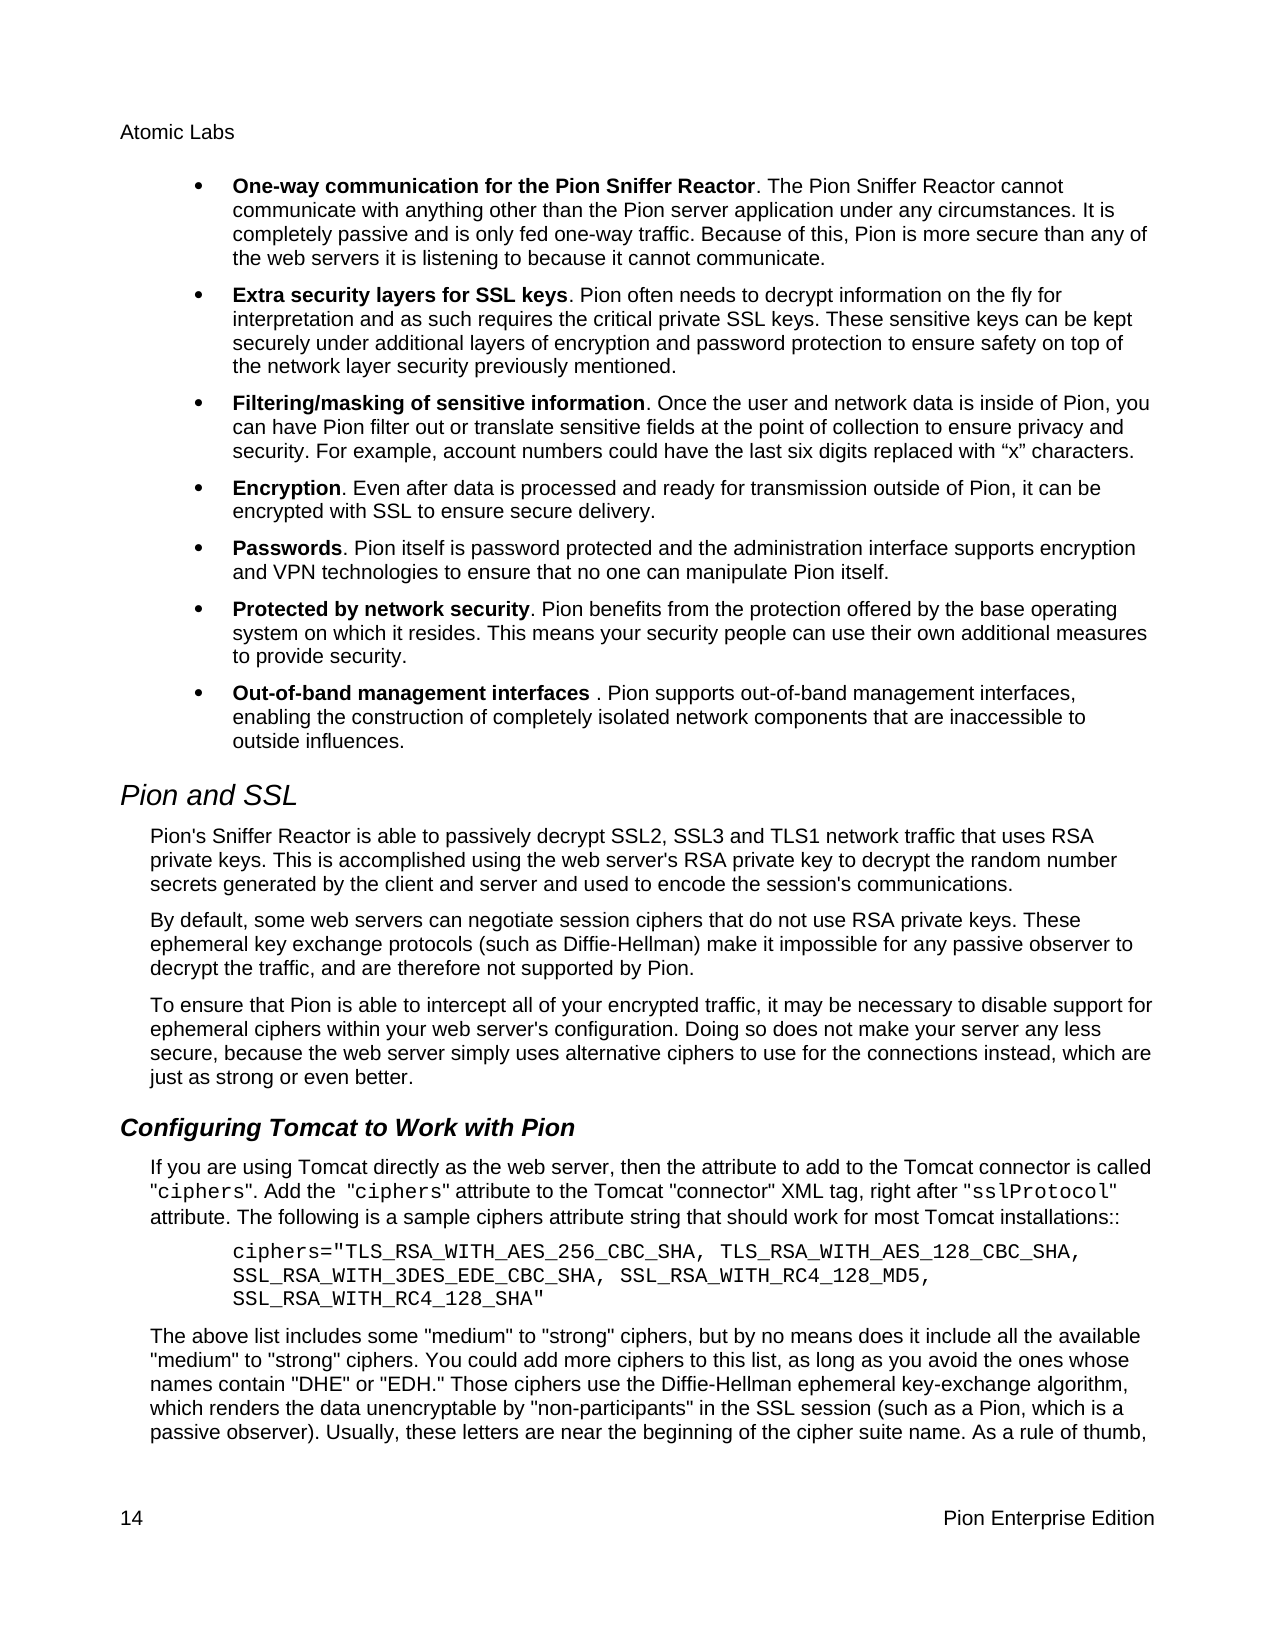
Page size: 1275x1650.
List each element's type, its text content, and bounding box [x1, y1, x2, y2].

list Out-of-band management interfaces . Pion supports out-of-band management interfaces, enabling the construction of completely isolated network components that are inaccessible to outside influences. [195, 681, 1155, 753]
text If you are using Tomcat directly as the web server, then the attribute to add to the Tomcat connector is called "ciphers". Add the "ciphers" attribute to the Tomcat "connector" XML tag, right after "sslProtocol" attribute. The following is a sample ciphers attribute string that should work for most Tomcat installations:: [150, 1155, 1155, 1228]
list Extra security layers for SSL keys. Pion often needs to decrypt information on the fly for interpretation and as such requires the critical private SSL keys. These sensitive keys can be kept securely under additional layers of encryption and password protection to ensure safety on top of the network layer security previously mentioned. [195, 282, 1155, 378]
text ciphers="TLS_RSA_WITH_AES_256_CBC_SHA, TLS_RSA_WITH_AES_128_CBC_SHA, SSL_RSA_WITH_3DES_EDE_CBC_SHA, SSL_RSA_WITH_RC4_128_MD5, SSL_RSA_WITH_RC4_128_SHA" [232, 1241, 1155, 1312]
subtitle Configuring Tomcat to Work with Pion [120, 1113, 1155, 1142]
subtitle Pion and SSL [120, 778, 1155, 811]
text By default, some web servers can negotiate session ciphers that do not use RSA private keys. These ephemeral key exchange protocols (such as Diffie-Hellman) make it impossible for any passive observer to decrypt the traffic, and are therefore not supported by Pion. [150, 908, 1155, 980]
list One-way communication for the Pion Sniffer Reactor. The Pion Sniffer Reactor cannot communicate with anything other than the Pion server application under any circumstances. It is completely passive and is only fed one-way traffic. Because of this, Pion is more secure than any of the web servers it is listening to because it cannot communicate. [195, 174, 1155, 270]
text Pion's Sniffer Reactor is able to passively decrypt SSL2, SSL3 and TLS1 network traffic that uses RSA private keys. This is accomplished using the web server's RSA private key to decrypt the random number secrets generated by the client and server and used to encode the session's communications. [150, 824, 1155, 896]
text To ensure that Pion is able to intercept all of your encrypted traffic, it may be necessary to disable support for ephemeral ciphers within your web server's configuration. Doing so does not make your server any less secure, because the web server simply uses alternative ciphers to use for the connections instead, which are just as strong or even better. [150, 993, 1155, 1088]
list Encryption. Even after data is processed and ready for transmission outside of Pion, it can be encrypted with SSL to ensure secure delivery. [195, 475, 1155, 523]
list Passwords. Pion itself is password protected and the administration interface supports encryption and VPN technologies to ensure that no one can manipulate Pion itself. [195, 536, 1155, 584]
list Filtering/masking of sensitive information. Once the user and network data is inside of Pion, you can have Pion filter out or translate sensitive fields at the point of collection to ensure privacy and security. For example, account numbers could have the last six digits replaced with “x” characters. [195, 391, 1155, 463]
list Protected by network security. Pion benefits from the protection offered by the base operating system on which it resides. This means your security people can use their own additional measures to provide security. [195, 596, 1155, 668]
text The above list includes some "medium" to "strong" ciphers, but by no means does it include all the available "medium" to "strong" ciphers. You could add more ciphers to this list, as long as you avoid the ones whose names contain "DHE" or "EDH." Those ciphers use the Diffie-Hellman ephemeral key-exchange algorithm, which renders the data unencryptable by "non-participants" in the SSL session (such as a Pion, which is a passive observer). Usually, these letters are near the beginning of the cipher suite name. As a rule of thumb, [150, 1324, 1155, 1444]
